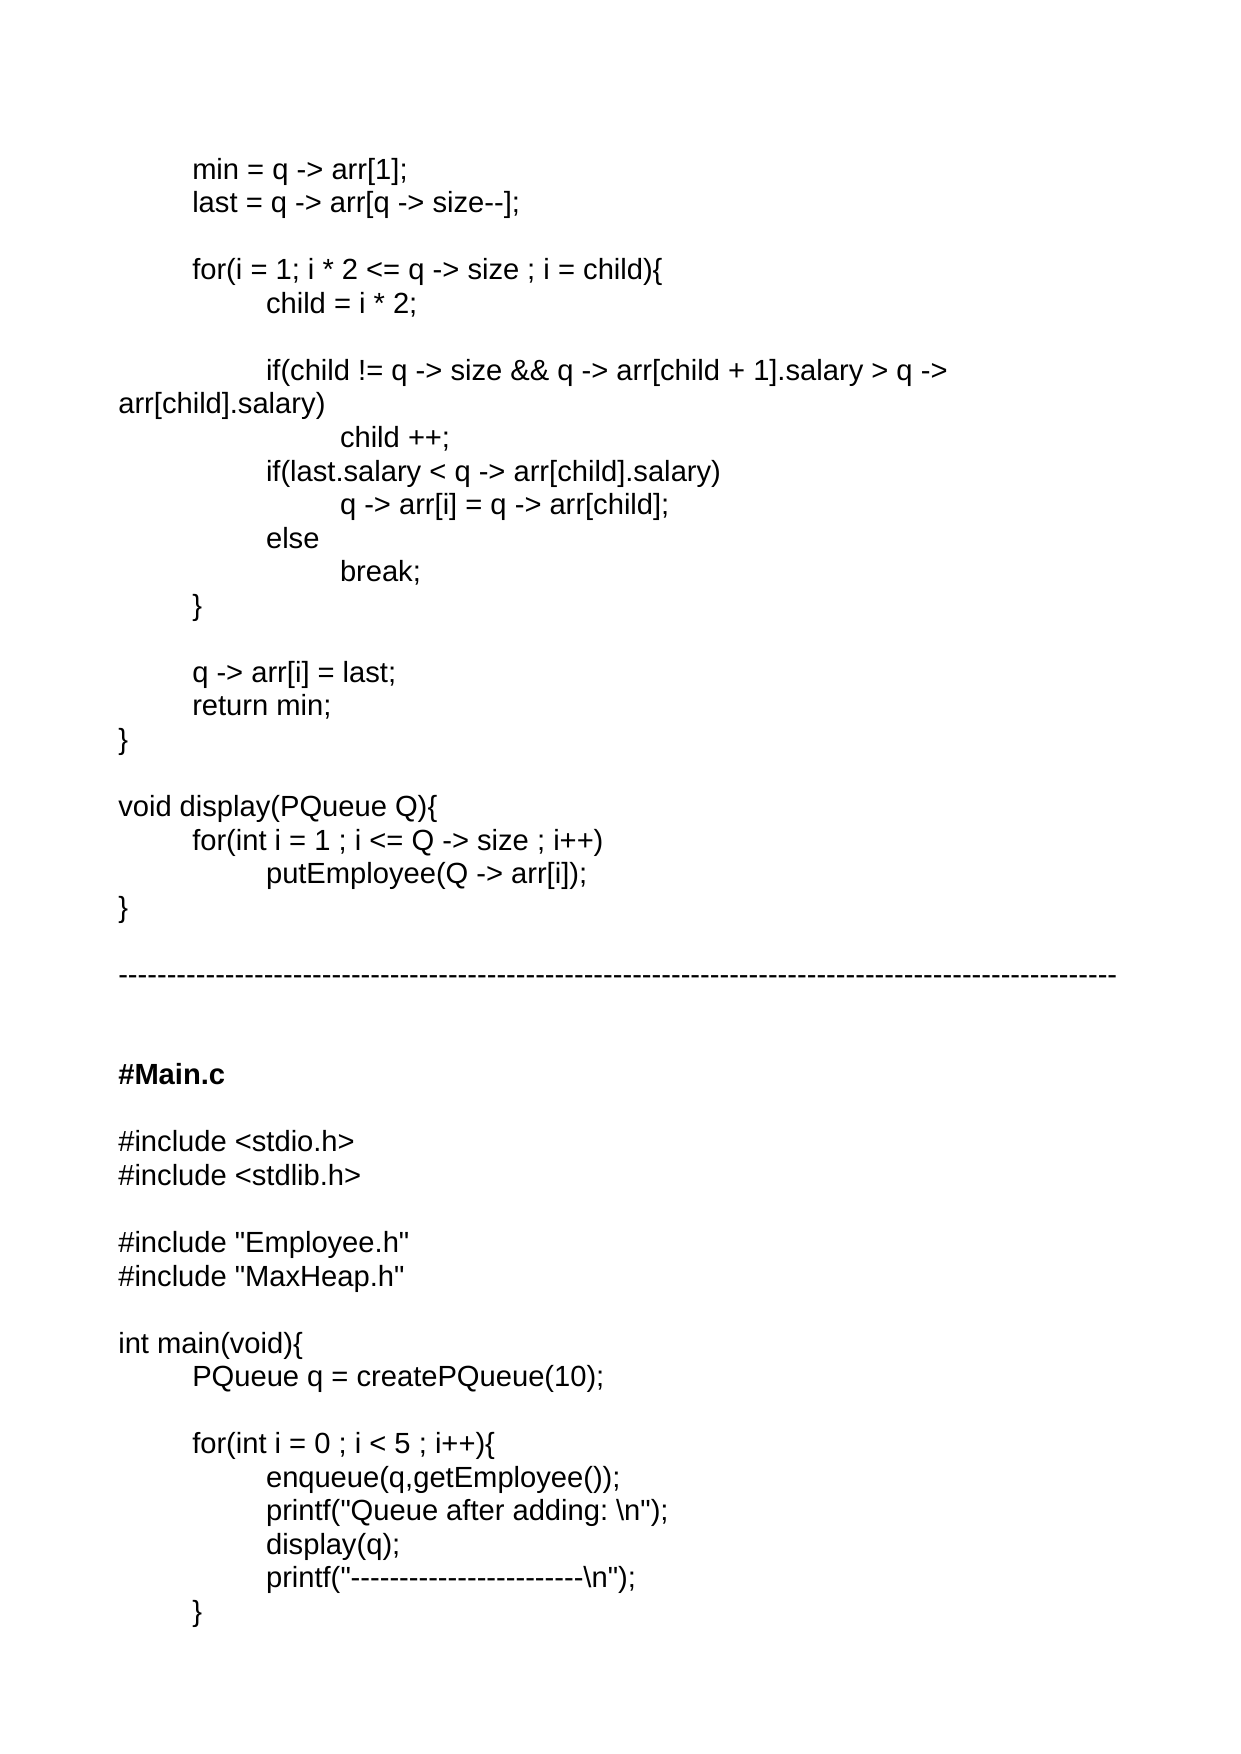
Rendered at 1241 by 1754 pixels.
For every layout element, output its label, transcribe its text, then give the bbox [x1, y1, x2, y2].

text enqueue(q,getEmployee()); [118, 1460, 1122, 1493]
text int main(void){ [118, 1326, 1122, 1359]
text else [118, 521, 1122, 554]
text } [118, 889, 1122, 923]
text child = i * 2; [118, 286, 1122, 319]
text printf("Queue after adding: \n"); [118, 1493, 1122, 1527]
text child ++; [118, 420, 1122, 453]
text for(int i = 1 ; i <= Q -> size ; i++) [118, 822, 1122, 856]
text } [118, 1594, 1122, 1627]
text for(i = 1; i * 2 <= q -> size ; i = child){ [118, 252, 1122, 286]
text if(last.salary < q -> arr[child].salary) [118, 453, 1122, 487]
text last = q -> arr[q -> size--]; [118, 185, 1122, 219]
text #include <stdlib.h> [118, 1158, 1122, 1191]
text break; [118, 554, 1122, 588]
text } [118, 588, 1122, 621]
text q -> arr[i] = q -> arr[child]; [118, 487, 1122, 521]
text if(child != q -> size && q -> arr[child + 1].salary > q -> arr[child].salary) [118, 353, 1122, 420]
text #include "MaxHeap.h" [118, 1258, 1122, 1292]
text void display(PQueue Q){ [118, 789, 1122, 822]
text #include "Employee.h" [118, 1225, 1122, 1258]
text ------------------------------------------------------------------------------------------------------- [118, 957, 1122, 990]
text #include <stdio.h> [118, 1124, 1122, 1158]
text putEmployee(Q -> arr[i]); [118, 856, 1122, 889]
text } [118, 722, 1122, 755]
text #Main.c [118, 1057, 1122, 1091]
text q -> arr[i] = last; [118, 655, 1122, 688]
text PQueue q = createPQueue(10); [118, 1359, 1122, 1393]
text printf("------------------------\n"); [118, 1560, 1122, 1594]
text min = q -> arr[1]; [118, 152, 1122, 185]
text for(int i = 0 ; i < 5 ; i++){ [118, 1426, 1122, 1460]
text return min; [118, 688, 1122, 722]
text display(q); [118, 1527, 1122, 1560]
